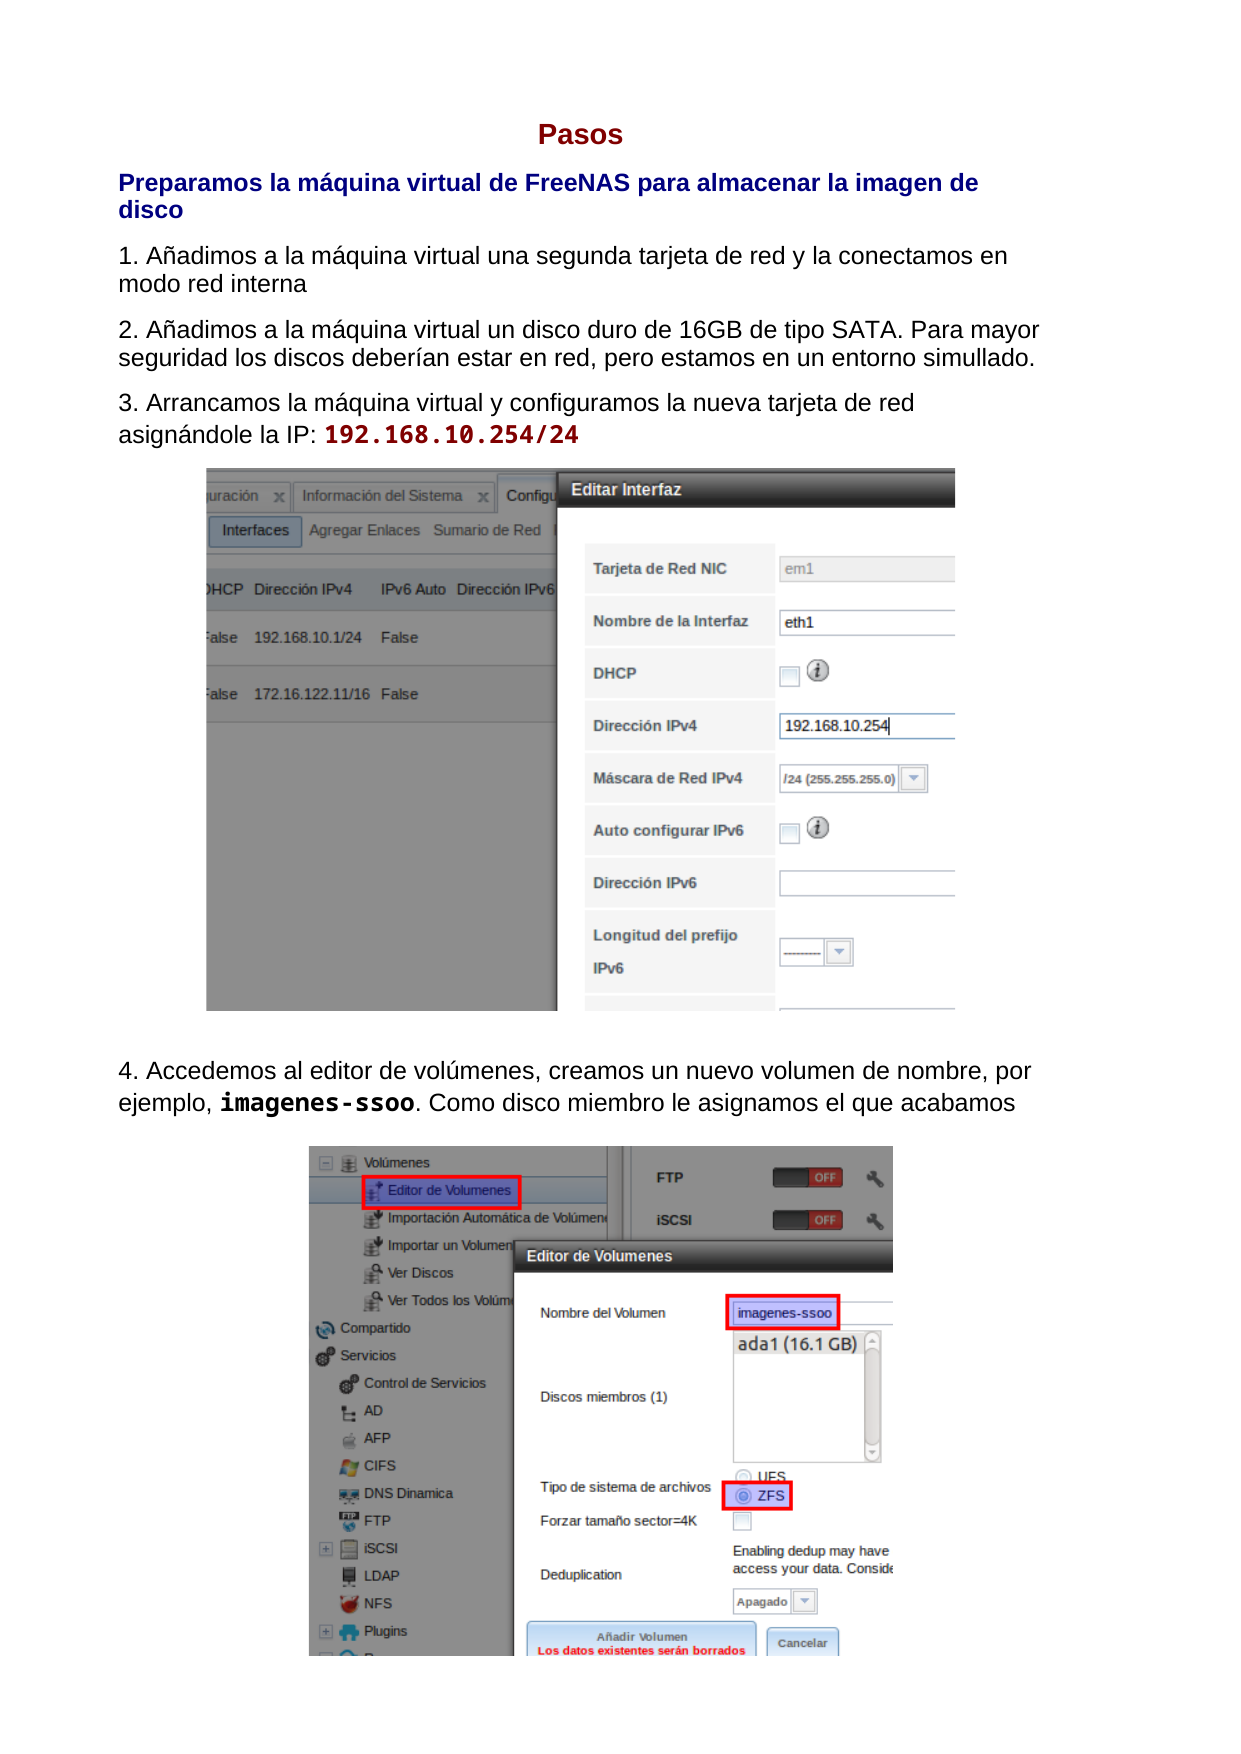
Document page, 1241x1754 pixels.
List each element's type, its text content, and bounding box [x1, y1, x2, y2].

text Preparamos la máquina virtual de FreeNAS para almacenar la imagen de disco [118, 168, 1043, 224]
text 2. Añadimos a la máquina virtual un disco duro de 16GB de tipo SATA. Para mayor seguridad los discos deberían estar en red, pero estamos en un entorno simullado. [118, 316, 1043, 371]
text 4. Accedemos al editor de volúmenes, creamos un nuevo volumen de nombre, por ejemplo, imagenes-ssoo. Como disco miembro le asignamos el que acabamos [118, 1057, 1043, 1119]
text 3. Arrancamos la máquina virtual y configuramos la nueva tarjeta de red asignándole la IP: 192.168.10.254/24 [118, 389, 1043, 451]
picture [308, 1146, 893, 1656]
text Pasos [118, 118, 1043, 151]
picture [206, 468, 955, 1011]
text 1. Añadimos a la máquina virtual una segunda tarjeta de red y la conectamos en modo red interna [118, 242, 1043, 298]
